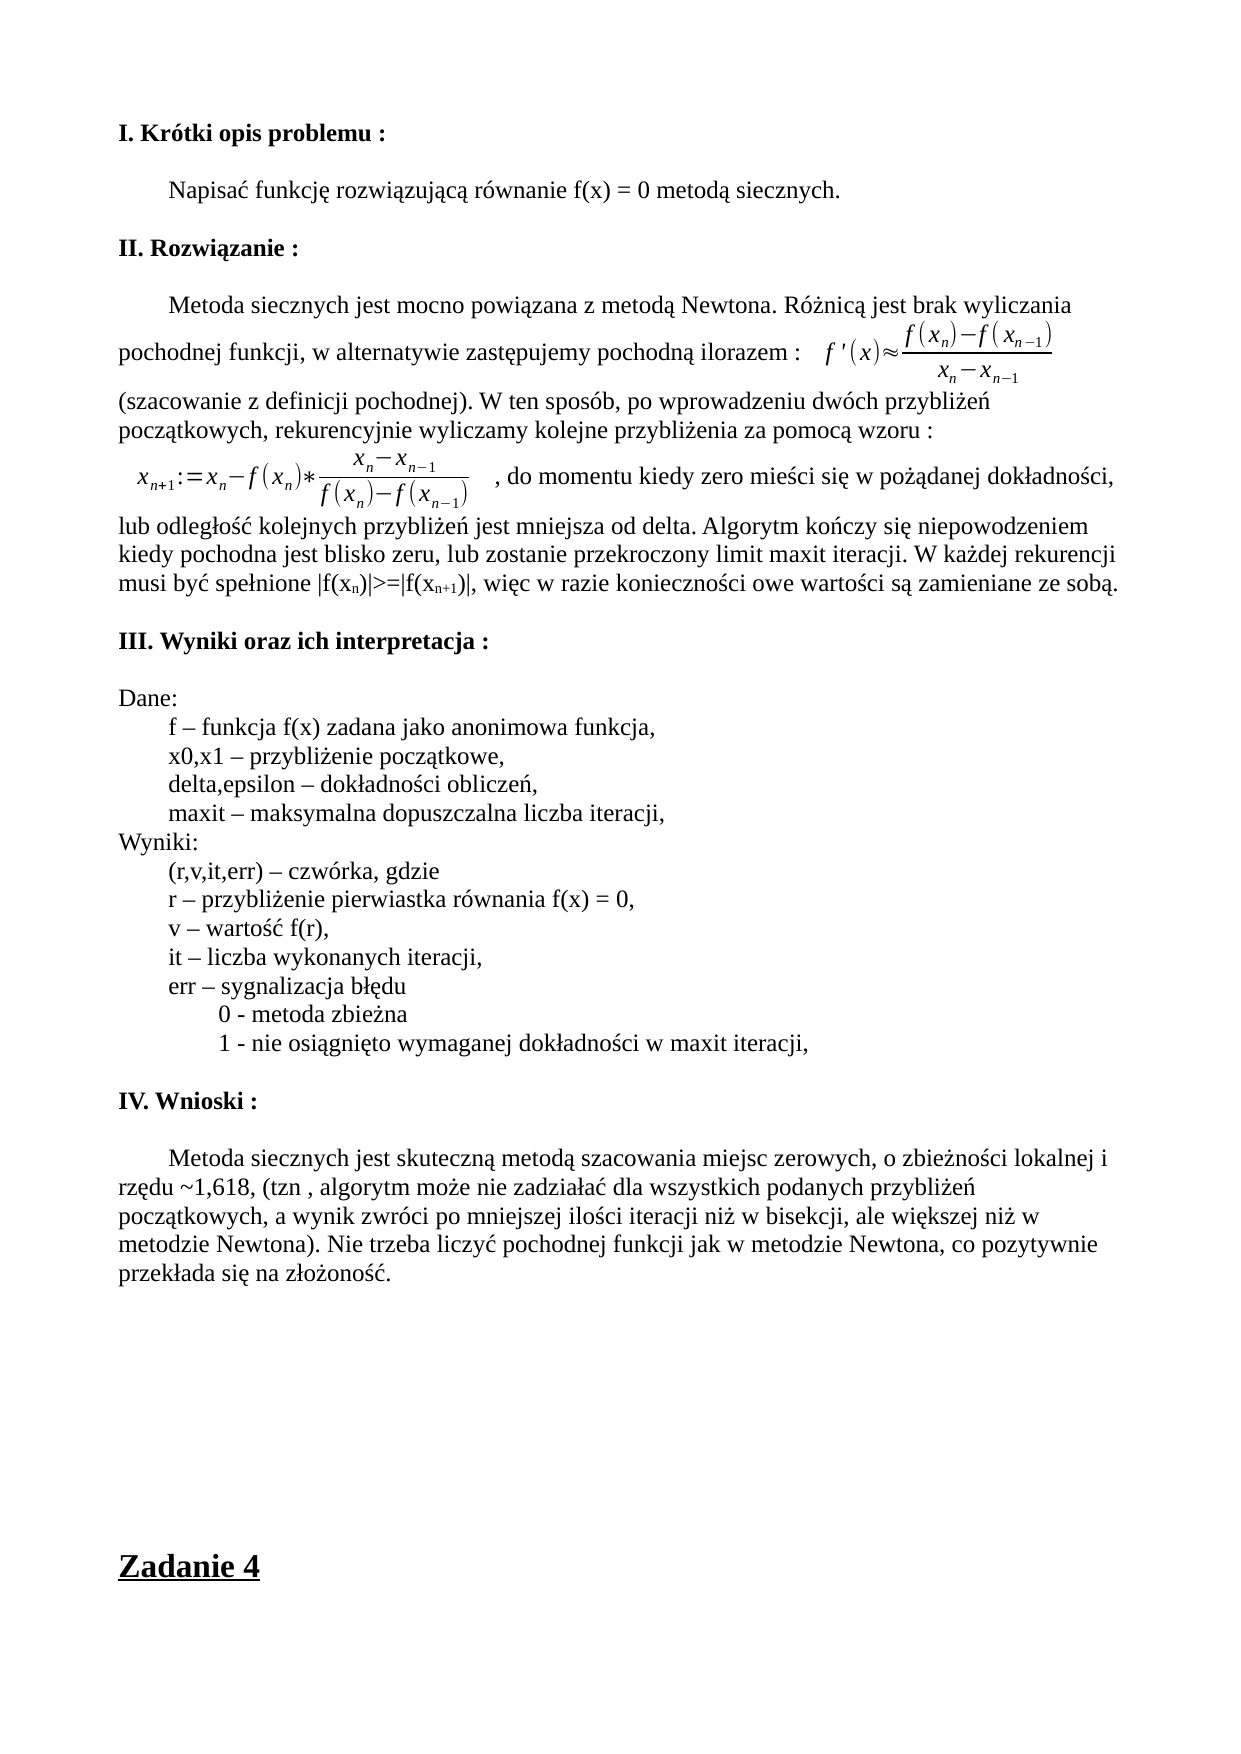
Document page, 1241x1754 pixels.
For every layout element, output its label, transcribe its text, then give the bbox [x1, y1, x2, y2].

text f – funkcja f(x) zadana jako anonimowa funkcja, [118, 712, 1122, 741]
text v – wartość f(r), [118, 913, 1122, 942]
text Wyniki: [118, 827, 1122, 856]
text IV. Wnioski : [118, 1086, 1122, 1114]
text 0 - metoda zbieżna [118, 999, 1122, 1028]
text Napisać funkcję rozwiązującą równanie f(x) = 0 metodą siecznych. [118, 176, 1122, 204]
text r – przybliżenie pierwiastka równania f(x) = 0, [118, 884, 1122, 913]
text III. Wyniki oraz ich interpretacja : [118, 626, 1122, 654]
text Zadanie 4 [118, 1546, 1122, 1584]
text Dane: [118, 683, 1122, 712]
text 1 - nie osiągnięto wymaganej dokładności w maxit iteracji, [118, 1028, 1122, 1057]
text Metoda siecznych jest skuteczną metodą szacowania miejsc zerowych, o zbieżności lokalnej i rzędu ~1,618, (tzn , algorytm może nie zadziałać dla wszystkich podanych przybliżeń początkowych, a wynik zwróci po mniejszej ilości iteracji niż w bisekcji, ale większej niż w metodzie Newtona). Nie trzeba liczyć pochodnej funkcji jak w metodzie Newtona, co pozytywnie przekłada się na złożoność. [118, 1143, 1122, 1287]
text I. Krótki opis problemu : [118, 118, 1122, 147]
text err – sygnalizacja błędu [118, 971, 1122, 999]
text Metoda siecznych jest mocno powiązana z metodą Newtona. Różnicą jest brak wyliczania pochodnej funkcji, w alternatywie zastępujemy pochodną ilorazem : (szacowanie z definicji pochodnej). W ten sposób, po wprowadzeniu dwóch przybliżeń początkowych, rekurencyjnie wyliczamy kolejne przybliżenia za pomocą wzoru : , do momentu kiedy zero mieści się w pożądanej dokładności, lub odległość kolejnych przybliżeń jest mniejsza od delta. Algorytm kończy się niepowodzeniem kiedy pochodna jest blisko zeru, lub zostanie przekroczony limit maxit iteracji. W każdej rekurencji musi być spełnione |f(xn)|>=|f(xn+1)|, więc w razie konieczności owe wartości są zamieniane ze sobą. [118, 291, 1122, 597]
text it – liczba wykonanych iteracji, [118, 942, 1122, 971]
text (r,v,it,err) – czwórka, gdzie [118, 856, 1122, 884]
text x0,x1 – przybliżenie początkowe, [118, 741, 1122, 769]
text delta,epsilon – dokładności obliczeń, [118, 769, 1122, 798]
text maxit – maksymalna dopuszczalna liczba iteracji, [118, 798, 1122, 827]
text II. Rozwiązanie : [118, 233, 1122, 262]
